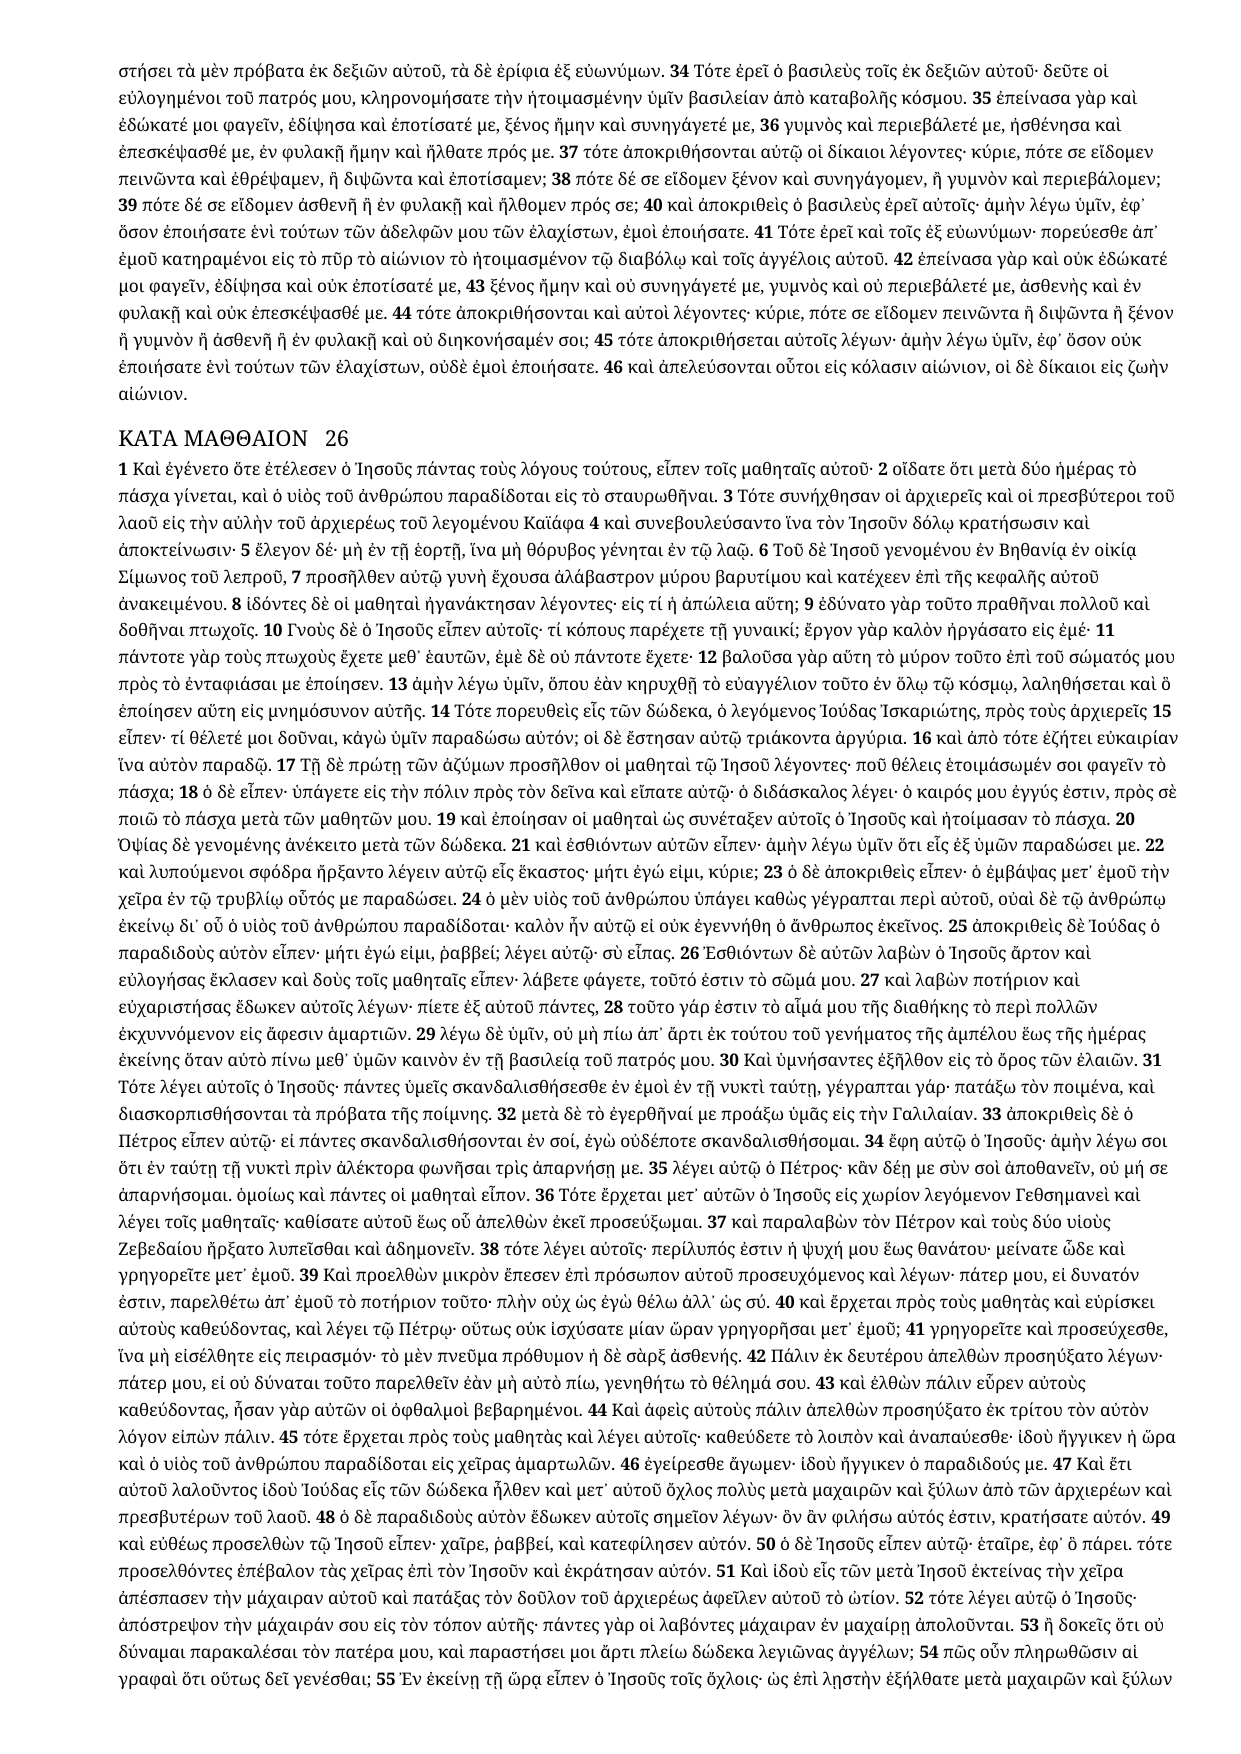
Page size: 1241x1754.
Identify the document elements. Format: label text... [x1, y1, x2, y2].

text 1 Καὶ ἐγένετο ὅτε ἐτέλεσεν ὁ Ἰησοῦς πάντας τοὺς λόγους τούτους, εἶπεν τοῖς μαθηταῖς αὐτοῦ· 2 οἴδατε ὅτι μετὰ δύο ἡμέρας τὸ πάσχα γίνεται, καὶ ὁ υἱὸς τοῦ ἀνθρώπου παραδίδοται εἰς τὸ σταυρωθῆναι. 3 Τότε συνήχθησαν οἱ ἀρχιερεῖς καὶ οἱ πρεσβύτεροι τοῦ λαοῦ εἰς τὴν αὐλὴν τοῦ ἀρχιερέως τοῦ λεγομένου Καϊάφα 4 καὶ συνεβουλεύσαντο ἵνα τὸν Ἰησοῦν δόλῳ κρατήσωσιν καὶ ἀποκτείνωσιν· 5 ἔλεγον δέ· μὴ ἐν τῇ ἑορτῇ, ἵνα μὴ θόρυβος γένηται ἐν τῷ λαῷ. 6 Τοῦ δὲ Ἰησοῦ γενομένου ἐν Βηθανίᾳ ἐν οἰκίᾳ Σίμωνος τοῦ λεπροῦ, 7 προσῆλθεν αὐτῷ γυνὴ ἔχουσα ἀλάβαστρον μύρου βαρυτίμου καὶ κατέχεεν ἐπὶ τῆς κεφαλῆς αὐτοῦ ἀνακειμένου. 8 ἰδόντες δὲ οἱ μαθηταὶ ἠγανάκτησαν λέγοντες· εἰς τί ἡ ἀπώλεια αὕτη; 9 ἐδύνατο γὰρ τοῦτο πραθῆναι πολλοῦ καὶ δοθῆναι πτωχοῖς. 10 Γνοὺς δὲ ὁ Ἰησοῦς εἶπεν αὐτοῖς· τί κόπους παρέχετε τῇ γυναικί; ἔργον γὰρ καλὸν ἠργάσατο εἰς ἐμέ· 11 πάντοτε γὰρ τοὺς πτωχοὺς ἔχετε μεθ᾽ ἑαυτῶν, ἐμὲ δὲ οὐ πάντοτε ἔχετε· 12 βαλοῦσα γὰρ αὕτη τὸ μύρον τοῦτο ἐπὶ τοῦ σώματός μου πρὸς τὸ ἐνταφιάσαι με ἐποίησεν. 13 ἀμὴν λέγω ὑμῖν, ὅπου ἐὰν κηρυχθῇ τὸ εὐαγγέλιον τοῦτο ἐν ὅλῳ τῷ κόσμῳ, λαληθήσεται καὶ ὃ ἐποίησεν αὕτη εἰς μνημόσυνον αὐτῆς. 14 Τότε πορευθεὶς εἷς τῶν δώδεκα, ὁ λεγόμενος Ἰούδας Ἰσκαριώτης, πρὸς τοὺς ἀρχιερεῖς 15 εἶπεν· τί θέλετέ μοι δοῦναι, κἀγὼ ὑμῖν παραδώσω αὐτόν; οἱ δὲ ἔστησαν αὐτῷ τριάκοντα ἀργύρια. 16 καὶ ἀπὸ τότε ἐζήτει εὐκαιρίαν ἵνα αὐτὸν παραδῷ. 17 Τῇ δὲ πρώτῃ τῶν ἀζύμων προσῆλθον οἱ μαθηταὶ τῷ Ἰησοῦ λέγοντες· ποῦ θέλεις ἑτοιμάσωμέν σοι φαγεῖν τὸ πάσχα; 18 ὁ δὲ εἶπεν· ὑπάγετε εἰς τὴν πόλιν πρὸς τὸν δεῖνα καὶ εἴπατε αὐτῷ· ὁ διδάσκαλος λέγει· ὁ καιρός μου ἐγγύς ἐστιν, πρὸς σὲ ποιῶ τὸ πάσχα μετὰ τῶν μαθητῶν μου. 19 καὶ ἐποίησαν οἱ μαθηταὶ ὡς συνέταξεν αὐτοῖς ὁ Ἰησοῦς καὶ ἡτοίμασαν τὸ πάσχα. 20 Ὀψίας δὲ γενομένης ἀνέκειτο μετὰ τῶν δώδεκα. 21 καὶ ἐσθιόντων αὐτῶν εἶπεν· ἀμὴν λέγω ὑμῖν ὅτι εἷς ἐξ ὑμῶν παραδώσει με. 22 καὶ λυπούμενοι σφόδρα ἤρξαντο λέγειν αὐτῷ εἷς ἕκαστος· μήτι ἐγώ εἰμι, κύριε; 23 ὁ δὲ ἀποκριθεὶς εἶπεν· ὁ ἐμβάψας μετ᾽ ἐμοῦ τὴν χεῖρα ἐν τῷ τρυβλίῳ οὗτός με παραδώσει. 24 ὁ μὲν υἱὸς τοῦ ἀνθρώπου ὑπάγει καθὼς γέγραπται περὶ αὐτοῦ, οὐαὶ δὲ τῷ ἀνθρώπῳ ἐκείνῳ δι᾽ οὗ ὁ υἱὸς τοῦ ἀνθρώπου παραδίδοται· καλὸν ἦν αὐτῷ εἰ οὐκ ἐγεννήθη ὁ ἄνθρωπος ἐκεῖνος. 25 ἀποκριθεὶς δὲ Ἰούδας ὁ παραδιδοὺς αὐτὸν εἶπεν· μήτι ἐγώ εἰμι, ῥαββεί; λέγει αὐτῷ· σὺ εἶπας. 26 Ἐσθιόντων δὲ αὐτῶν λαβὼν ὁ Ἰησοῦς ἄρτον καὶ εὐλογήσας ἔκλασεν καὶ δοὺς τοῖς μαθηταῖς εἶπεν· λάβετε φάγετε, τοῦτό ἐστιν τὸ σῶμά μου. 27 καὶ λαβὼν ποτήριον καὶ εὐχαριστήσας ἔδωκεν αὐτοῖς λέγων· πίετε ἐξ αὐτοῦ πάντες, 28 τοῦτο γάρ ἐστιν τὸ αἷμά μου τῆς διαθήκης τὸ περὶ πολλῶν ἐκχυννόμενον εἰς ἄφεσιν ἁμαρτιῶν. 29 λέγω δὲ ὑμῖν, οὐ μὴ πίω ἀπ᾽ ἄρτι ἐκ τούτου τοῦ γενήματος τῆς ἀμπέλου ἕως τῆς ἡμέρας ἐκείνης ὅταν αὐτὸ πίνω μεθ᾽ ὑμῶν καινὸν ἐν τῇ βασιλείᾳ τοῦ πατρός μου. 30 Καὶ ὑμνήσαντες ἐξῆλθον εἰς τὸ ὄρος τῶν ἐλαιῶν. 31 Τότε λέγει αὐτοῖς ὁ Ἰησοῦς· πάντες ὑμεῖς σκανδαλισθήσεσθε ἐν ἐμοὶ ἐν τῇ νυκτὶ ταύτῃ, γέγραπται γάρ· πατάξω τὸν ποιμένα, καὶ διασκορπισθήσονται τὰ πρόβατα τῆς ποίμνης. 32 μετὰ δὲ τὸ ἐγερθῆναί με προάξω ὑμᾶς εἰς τὴν Γαλιλαίαν. 33 ἀποκριθεὶς δὲ ὁ Πέτρος εἶπεν αὐτῷ· εἰ πάντες σκανδαλισθήσονται ἐν σοί, ἐγὼ οὐδέποτε σκανδαλισθήσομαι. 34 ἔφη αὐτῷ ὁ Ἰησοῦς· ἀμὴν λέγω σοι ὅτι ἐν ταύτῃ τῇ νυκτὶ πρὶν ἀλέκτορα φωνῆσαι τρὶς ἀπαρνήσῃ με. 35 λέγει αὐτῷ ὁ Πέτρος· κἂν δέῃ με σὺν σοὶ ἀποθανεῖν, οὐ μή σε ἀπαρνήσομαι. ὁμοίως καὶ πάντες οἱ μαθηταὶ εἶπον. 36 Τότε ἔρχεται μετ᾽ αὐτῶν ὁ Ἰησοῦς εἰς χωρίον λεγόμενον Γεθσημανεὶ καὶ λέγει τοῖς μαθηταῖς· καθίσατε αὐτοῦ ἕως οὗ ἀπελθὼν ἐκεῖ προσεύξωμαι. 37 καὶ παραλαβὼν τὸν Πέτρον καὶ τοὺς δύο υἱοὺς Ζεβεδαίου ἤρξατο λυπεῖσθαι καὶ ἀδημονεῖν. 38 τότε λέγει αὐτοῖς· περίλυπός ἐστιν ἡ ψυχή μου ἕως θανάτου· μείνατε ὧδε καὶ γρηγορεῖτε μετ᾽ ἐμοῦ. 39 Καὶ προελθὼν μικρὸν ἔπεσεν ἐπὶ πρόσωπον αὐτοῦ προσευχόμενος καὶ λέγων· πάτερ μου, εἰ δυνατόν ἐστιν, παρελθέτω ἀπ᾽ ἐμοῦ τὸ ποτήριον τοῦτο· πλὴν οὐχ ὡς ἐγὼ θέλω ἀλλ᾽ ὡς σύ. 40 καὶ ἔρχεται πρὸς τοὺς μαθητὰς καὶ εὑρίσκει αὐτοὺς καθεύδοντας, καὶ λέγει τῷ Πέτρῳ· οὕτως οὐκ ἰσχύσατε μίαν ὥραν γρηγορῆσαι μετ᾽ ἐμοῦ; 41 γρηγορεῖτε καὶ προσεύχεσθε, ἵνα μὴ εἰσέλθητε εἰς πειρασμόν· τὸ μὲν πνεῦμα πρόθυμον ἡ δὲ σὰρξ ἀσθενής. 42 Πάλιν ἐκ δευτέρου ἀπελθὼν προσηύξατο λέγων· πάτερ μου, εἰ οὐ δύναται τοῦτο παρελθεῖν ἐὰν μὴ αὐτὸ πίω, γενηθήτω τὸ θέλημά σου. 43 καὶ ἐλθὼν πάλιν εὗρεν αὐτοὺς καθεύδοντας, ἦσαν γὰρ αὐτῶν οἱ ὀφθαλμοὶ βεβαρημένοι. 44 Καὶ ἀφεὶς αὐτοὺς πάλιν ἀπελθὼν προσηύξατο ἐκ τρίτου τὸν αὐτὸν λόγον εἰπὼν πάλιν. 45 τότε ἔρχεται πρὸς τοὺς μαθητὰς καὶ λέγει αὐτοῖς· καθεύδετε τὸ λοιπὸν καὶ ἀναπαύεσθε· ἰδοὺ ἤγγικεν ἡ ὥρα καὶ ὁ υἱὸς τοῦ ἀνθρώπου παραδίδοται εἰς χεῖρας ἁμαρτωλῶν. 46 ἐγείρεσθε ἄγωμεν· ἰδοὺ ἤγγικεν ὁ παραδιδούς με. 47 Καὶ ἔτι αὐτοῦ λαλοῦντος ἰδοὺ Ἰούδας εἷς τῶν δώδεκα ἦλθεν καὶ μετ᾽ αὐτοῦ ὄχλος πολὺς μετὰ μαχαιρῶν καὶ ξύλων ἀπὸ τῶν ἀρχιερέων καὶ πρεσβυτέρων τοῦ λαοῦ. 48 ὁ δὲ παραδιδοὺς αὐτὸν ἔδωκεν αὐτοῖς σημεῖον λέγων· ὃν ἂν φιλήσω αὐτός ἐστιν, κρατήσατε αὐτόν. 49 καὶ εὐθέως προσελθὼν τῷ Ἰησοῦ εἶπεν· χαῖρε, ῥαββεί, καὶ κατεφίλησεν αὐτόν. 50 ὁ δὲ Ἰησοῦς εἶπεν αὐτῷ· ἑταῖρε, ἐφ᾽ ὃ πάρει. τότε προσελθόντες ἐπέβαλον τὰς χεῖρας ἐπὶ τὸν Ἰησοῦν καὶ ἐκράτησαν αὐτόν. 51 Καὶ ἰδοὺ εἷς τῶν μετὰ Ἰησοῦ ἐκτείνας τὴν χεῖρα ἀπέσπασεν τὴν μάχαιραν αὐτοῦ καὶ πατάξας τὸν δοῦλον τοῦ ἀρχιερέως ἀφεῖλεν αὐτοῦ τὸ ὠτίον. 52 τότε λέγει αὐτῷ ὁ Ἰησοῦς· ἀπόστρεψον τὴν μάχαιράν σου εἰς τὸν τόπον αὐτῆς· πάντες γὰρ οἱ λαβόντες μάχαιραν ἐν μαχαίρῃ ἀπολοῦνται. 53 ἢ δοκεῖς ὅτι οὐ δύναμαι παρακαλέσαι τὸν πατέρα μου, καὶ παραστήσει μοι ἄρτι πλείω δώδεκα λεγιῶνας ἀγγέλων; 54 πῶς οὖν πληρωθῶσιν αἱ γραφαὶ ὅτι οὕτως δεῖ γενέσθαι; 55 Ἐν ἐκείνῃ τῇ ὥρᾳ εἶπεν ὁ Ἰησοῦς τοῖς ὄχλοις· ὡς ἐπὶ λῃστὴν ἐξήλθατε μετὰ μαχαιρῶν καὶ ξύλων [118, 457, 1181, 1690]
text ΚΑΤΑ ΜΑΘΘΑΙΟΝ 26 [118, 423, 1181, 453]
text στήσει τὰ μὲν πρόβατα ἐκ δεξιῶν αὐτοῦ, τὰ δὲ ἐρίφια ἐξ εὐωνύμων. 34 Τότε ἐρεῖ ὁ βασιλεὺς τοῖς ἐκ δεξιῶν αὐτοῦ· δεῦτε οἱ εὐλογημένοι τοῦ πατρός μου, κληρονομήσατε τὴν ἡτοιμασμένην ὑμῖν βασιλείαν ἀπὸ καταβολῆς κόσμου. 35 ἐπείνασα γὰρ καὶ ἐδώκατέ μοι φαγεῖν, ἐδίψησα καὶ ἐποτίσατέ με, ξένος ἤμην καὶ συνηγάγετέ με, 36 γυμνὸς καὶ περιεβάλετέ με, ἠσθένησα καὶ ἐπεσκέψασθέ με, ἐν φυλακῇ ἤμην καὶ ἤλθατε πρός με. 37 τότε ἀποκριθήσονται αὐτῷ οἱ δίκαιοι λέγοντες· κύριε, πότε σε εἴδομεν πεινῶντα καὶ ἐθρέψαμεν, ἢ διψῶντα καὶ ἐποτίσαμεν; 38 πότε δέ σε εἴδομεν ξένον καὶ συνηγάγομεν, ἢ γυμνὸν καὶ περιεβάλομεν; 39 πότε δέ σε εἴδομεν ἀσθενῆ ἢ ἐν φυλακῇ καὶ ἤλθομεν πρός σε; 40 καὶ ἀποκριθεὶς ὁ βασιλεὺς ἐρεῖ αὐτοῖς· ἀμὴν λέγω ὑμῖν, ἐφ᾽ ὅσον ἐποιήσατε ἑνὶ τούτων τῶν ἀδελφῶν μου τῶν ἐλαχίστων, ἐμοὶ ἐποιήσατε. 41 Τότε ἐρεῖ καὶ τοῖς ἐξ εὐωνύμων· πορεύεσθε ἀπ᾽ ἐμοῦ κατηραμένοι εἰς τὸ πῦρ τὸ αἰώνιον τὸ ἡτοιμασμένον τῷ διαβόλῳ καὶ τοῖς ἀγγέλοις αὐτοῦ. 42 ἐπείνασα γὰρ καὶ οὐκ ἐδώκατέ μοι φαγεῖν, ἐδίψησα καὶ οὐκ ἐποτίσατέ με, 43 ξένος ἤμην καὶ οὐ συνηγάγετέ με, γυμνὸς καὶ οὐ περιεβάλετέ με, ἀσθενὴς καὶ ἐν φυλακῇ καὶ οὐκ ἐπεσκέψασθέ με. 44 τότε ἀποκριθήσονται καὶ αὐτοὶ λέγοντες· κύριε, πότε σε εἴδομεν πεινῶντα ἢ διψῶντα ἢ ξένον ἢ γυμνὸν ἢ ἀσθενῆ ἢ ἐν φυλακῇ καὶ οὐ διηκονήσαμέν σοι; 45 τότε ἀποκριθήσεται αὐτοῖς λέγων· ἀμὴν λέγω ὑμῖν, ἐφ᾽ ὅσον οὐκ ἐποιήσατε ἑνὶ τούτων τῶν ἐλαχίστων, οὐδὲ ἐμοὶ ἐποιήσατε. 46 καὶ ἀπελεύσονται οὗτοι εἰς κόλασιν αἰώνιον, οἱ δὲ δίκαιοι εἰς ζωὴν αἰώνιον. [118, 59, 1181, 405]
